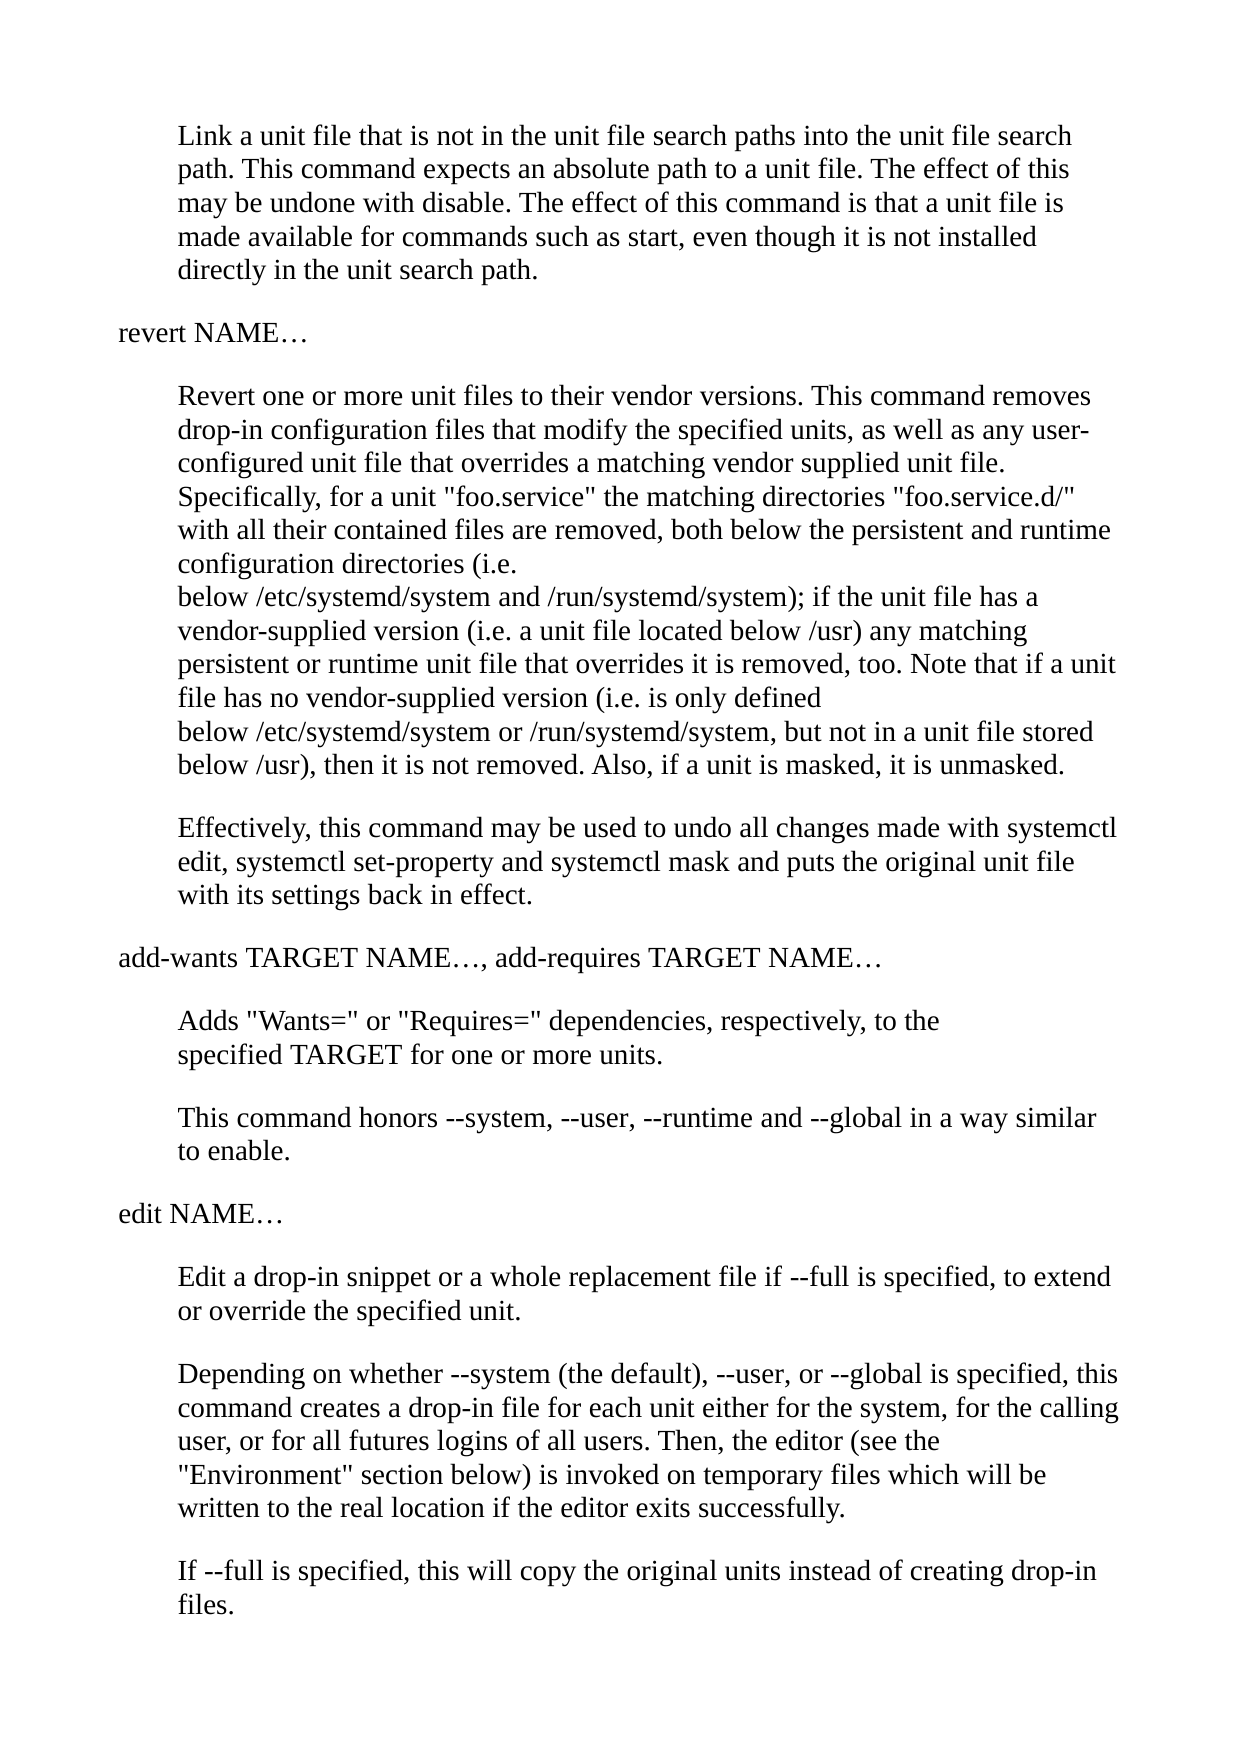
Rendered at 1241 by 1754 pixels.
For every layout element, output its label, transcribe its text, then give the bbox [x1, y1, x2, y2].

list Adds "Wants=" or "Requires=" dependencies, respectively, to the specified TARGET for one or more units. [177, 1003, 1122, 1071]
list Link a unit file that is not in the unit file search paths into the unit file search path. This command expects an absolute path to a unit file. The effect of this may be undone with disable. The effect of this command is that a unit file is made available for commands such as start, even though it is not installed directly in the unit search path. [177, 118, 1122, 286]
list Effectively, this command may be used to undo all changes made with systemctl edit, systemctl set-property and systemctl mask and puts the original unit file with its settings back in effect. [177, 810, 1122, 911]
list If --full is specified, this will copy the original units instead of creating drop-in files. [177, 1553, 1122, 1620]
list This command honors --system, --user, --runtime and --global in a way similar to enable. [177, 1100, 1122, 1167]
list Depending on whether --system (the default), --user, or --global is specified, this command creates a drop-in file for each unit either for the system, for the calling user, or for all futures logins of all users. Then, the editor (see the "Environment" section below) is invoked on temporary files which will be written to the real location if the editor exits successfully. [177, 1356, 1122, 1524]
list Edit a drop-in snippet or a whole replacement file if --full is specified, to extend or override the specified unit. [177, 1259, 1122, 1327]
subtitle edit NAME… [118, 1197, 1122, 1230]
subtitle revert NAME… [118, 315, 1122, 349]
subtitle add-wants TARGET NAME…, add-requires TARGET NAME… [118, 940, 1122, 974]
list Revert one or more unit files to their vendor versions. This command removes drop-in configuration files that modify the specified units, as well as any user-configured unit file that overrides a matching vendor supplied unit file. Specifically, for a unit "foo.service" the matching directories "foo.service.d/" with all their contained files are removed, both below the persistent and runtime configuration directories (i.e. below /etc/systemd/system and /run/systemd/system); if the unit file has a vendor-supplied version (i.e. a unit file located below /usr) any matching persistent or runtime unit file that overrides it is removed, too. Note that if a unit file has no vendor-supplied version (i.e. is only defined below /etc/systemd/system or /run/systemd/system, but not in a unit file stored below /usr), then it is not removed. Also, if a unit is masked, it is unmasked. [177, 378, 1122, 781]
